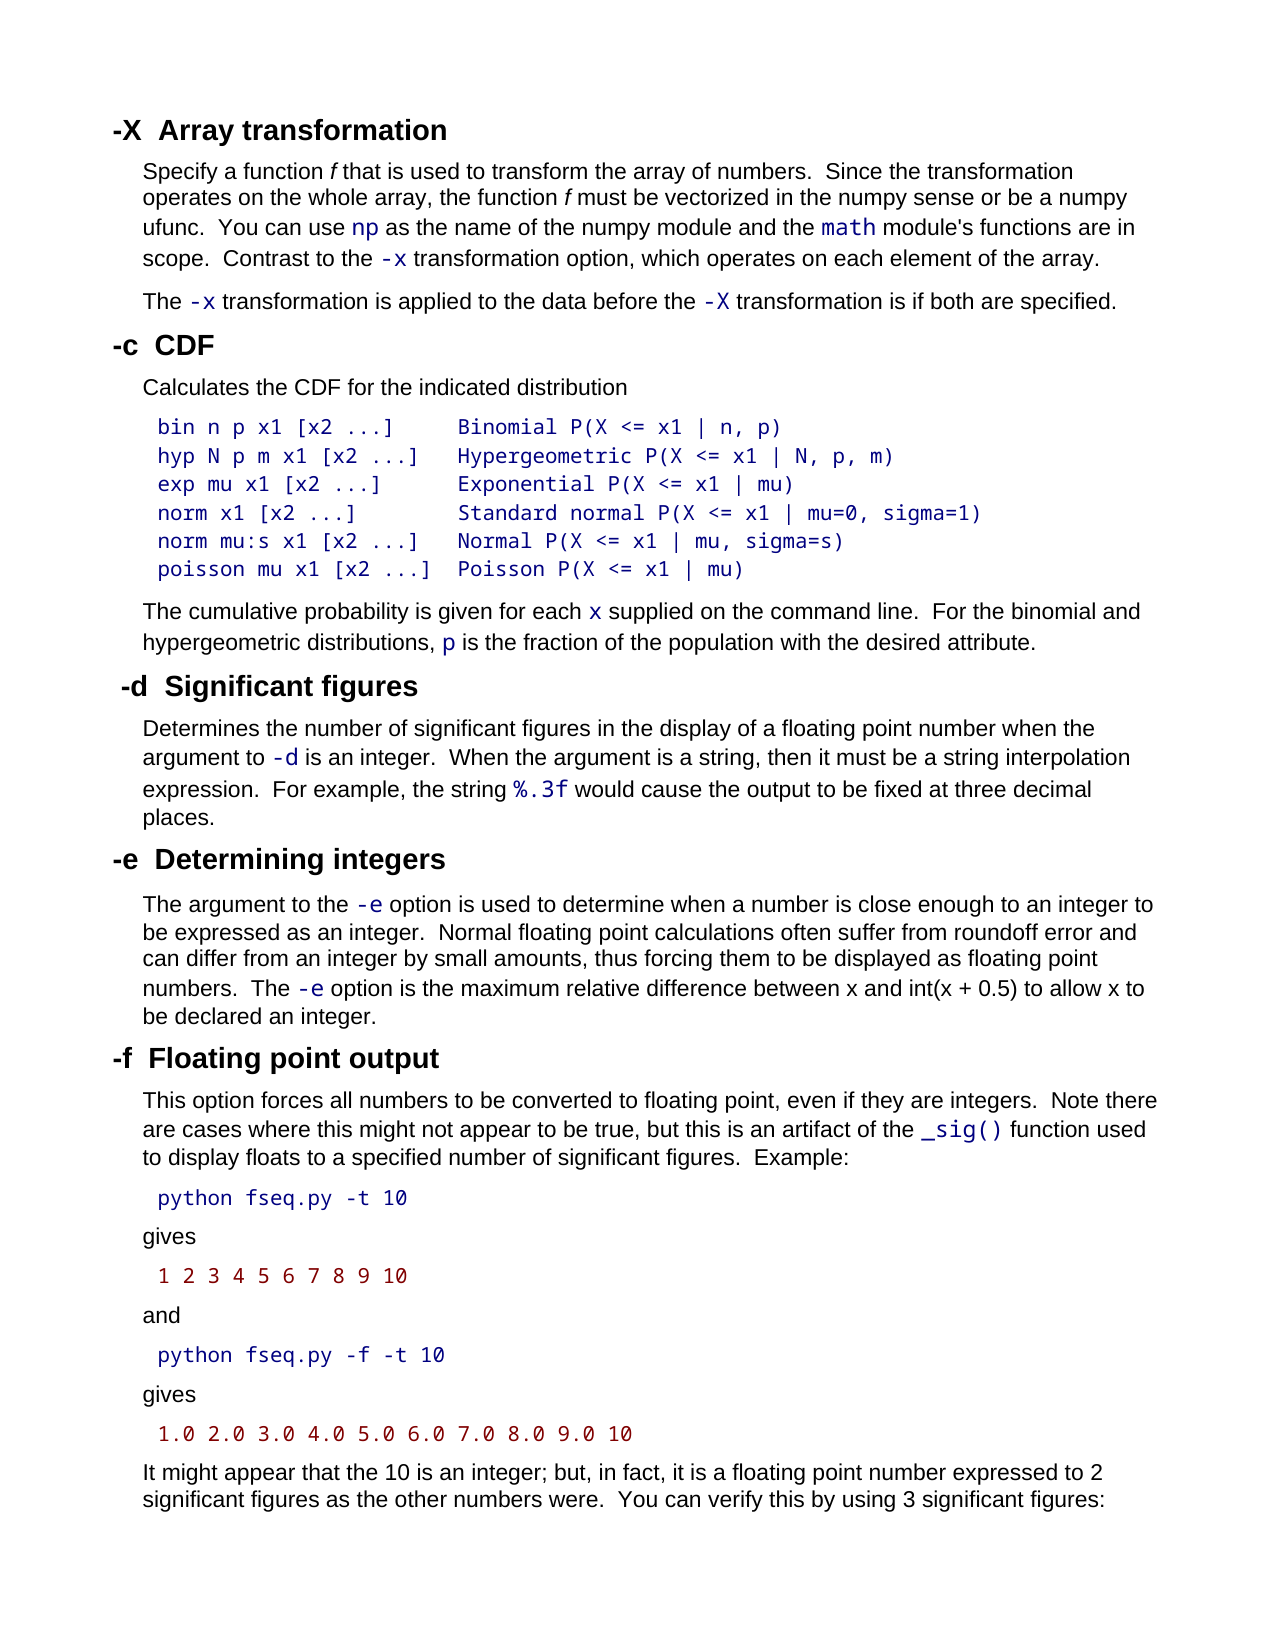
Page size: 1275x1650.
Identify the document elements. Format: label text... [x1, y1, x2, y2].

text hyp N p m x1 [x2 ...] Hypergeometric P(X <= x1 | N, p, m) [157, 441, 1162, 469]
text norm x1 [x2 ...] Standard normal P(X <= x1 | mu=0, sigma=1) [157, 498, 1162, 526]
text The cumulative probability is given for each x supplied on the command line. For the binomial and hypergeometric distributions, p is the fraction of the population with the desired attribute. [142, 595, 1162, 657]
subtitle -e Determining integers [112, 842, 1162, 876]
text This option forces all numbers to be converted to floating point, even if they are integers. Note there are cases where this might not appear to be true, but this is an artifact of the _sig() function used to display floats to a specified number of significant figures. Example: [142, 1087, 1162, 1171]
text Specify a function f that is used to transform the array of numbers. Since the transformation operates on the whole array, the function f must be vectorized in the numpy sense or be a numpy ufunc. You can use np as the name of the numpy module and the math module's functions are in scope. Contrast to the -x transformation option, which operates on each element of the array. [142, 158, 1162, 273]
text gives [142, 1223, 1162, 1249]
subtitle -d Significant figures [112, 669, 1162, 703]
text norm mu:s x1 [x2 ...] Normal P(X <= x1 | mu, sigma=s) [157, 526, 1162, 554]
text exp mu x1 [x2 ...] Exponential P(X <= x1 | mu) [157, 469, 1162, 498]
subtitle -f Floating point output [112, 1041, 1162, 1075]
text bin n p x1 [x2 ...] Binomial P(X <= x1 | n, p) [157, 412, 1162, 441]
subtitle -c CDF [112, 328, 1162, 362]
text python fseq.py -f -t 10 [157, 1340, 1162, 1368]
text It might appear that the 10 is an integer; but, in fact, it is a floating point number expressed to 2 significant figures as the other numbers were. You can verify this by using 3 significant figures: [142, 1459, 1162, 1512]
subtitle -X Array transformation [112, 112, 1162, 146]
text 1 2 3 4 5 6 7 8 9 10 [157, 1261, 1162, 1290]
text and [142, 1302, 1162, 1328]
text Determines the number of significant figures in the display of a floating point number when the argument to -d is an integer. When the argument is a string, then it must be a string interpolation expression. For example, the string %.3f would cause the output to be fixed at three decimal places. [142, 715, 1162, 830]
text Calculates the CDF for the indicated distribution [142, 374, 1162, 400]
text gives [142, 1381, 1162, 1407]
text 1.0 2.0 3.0 4.0 5.0 6.0 7.0 8.0 9.0 10 [157, 1419, 1162, 1447]
text poisson mu x1 [x2 ...] Poisson P(X <= x1 | mu) [157, 554, 1162, 583]
text The -x transformation is applied to the data before the -X transformation is if both are specified. [142, 285, 1162, 316]
text python fseq.py -t 10 [157, 1183, 1162, 1211]
text The argument to the -e option is used to determine when a number is close enough to an integer to be expressed as an integer. Normal floating point calculations often suffer from roundoff error and can differ from an integer by small amounts, thus forcing them to be displayed as floating point numbers. The -e option is the maximum relative difference between x and int(x + 0.5) to allow x to be declared an integer. [142, 888, 1162, 1029]
